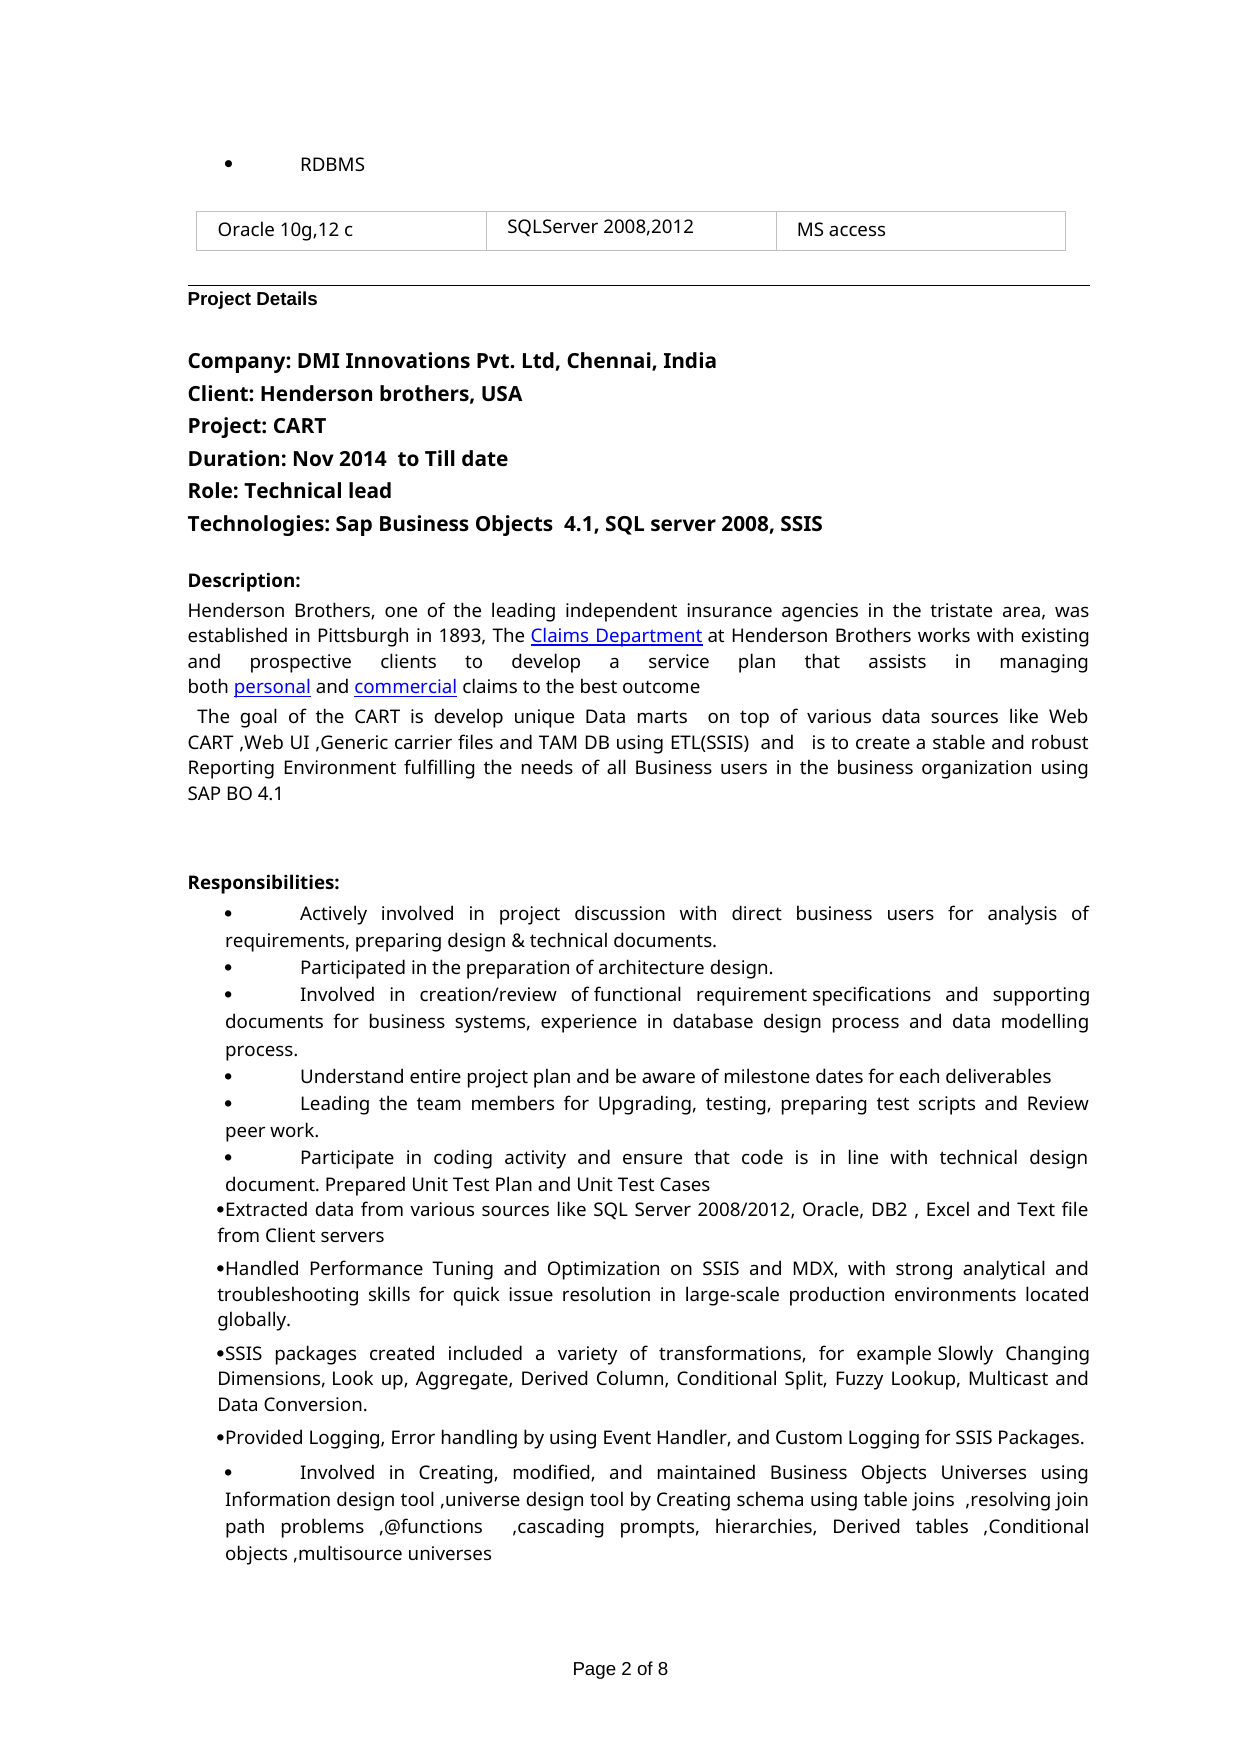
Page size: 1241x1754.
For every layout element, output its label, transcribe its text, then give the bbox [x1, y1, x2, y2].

table_header Oracle 10g,12 c [197, 212, 486, 250]
table_header SQLServer 2008,2012 [487, 212, 776, 250]
list Involved in creation/review of functional requirement specifications and supporting documents for business systems, experience in database design process and data modelling process. [225, 980, 1090, 1061]
text Duration: Nov 2014 to Till date [187, 444, 1090, 472]
list Involved in Creating, modified, and maintained Business Objects Universes using Information design tool ,universe design tool by Creating schema using table joins ,resolving join path problems ,@functions ,cascading prompts, hierarchies, Derived tables ,Conditional objects ,multisource universes [225, 1458, 1090, 1566]
list Participated in the preparation of architecture design. [225, 953, 1090, 980]
list Handled Performance Tuning and Optimization on SSIS and MDX, with strong analytical and troubleshooting skills for quick issue resolution in large-scale production environments located globally. [217, 1256, 1090, 1332]
text Description: [187, 568, 1090, 593]
list Extracted data from various sources like SQL Server 2008/2012, Oracle, DB2 , Excel and Text file from Client servers [217, 1197, 1090, 1248]
list Understand entire project plan and be aware of milestone dates for each deliverables [225, 1061, 1090, 1088]
text Responsibilities: [187, 869, 1090, 895]
table_header MS access [777, 212, 1065, 250]
subtitle Project Details [187, 286, 1090, 309]
text The goal of the CART is develop unique Data marts on top of various data sources like Web CART ,Web UI ,Generic carrier files and TAM DB using ETL(SSIS) and is to create a stable and robust Reporting Environment fulfilling the needs of all Business users in the business organization using SAP BO 4.1 [187, 703, 1090, 806]
text Company: DMI Innovations Pvt. Ltd, Chennai, India [187, 346, 1090, 375]
text Client: Henderson brothers, USA [187, 379, 1090, 407]
list Actively involved in project discussion with direct business users for analysis of requirements, preparing design & technical documents. [225, 899, 1090, 953]
text Role: Technical lead [187, 477, 1090, 505]
list Participate in coding activity and ensure that code is in line with technical design document. Prepared Unit Test Plan and Unit Test Cases [225, 1143, 1090, 1197]
list Leading the team members for Upgrading, testing, preparing test scripts and Review peer work. [225, 1088, 1090, 1143]
text Project: CART [187, 411, 1090, 440]
list RDBMS [225, 150, 1090, 177]
list SSIS packages created included a variety of transformations, for example Slowly Changing Dimensions, Look up, Aggregate, Derived Column, Conditional Split, Fuzzy Lookup, Multicast and Data Conversion. [217, 1340, 1090, 1417]
text Technologies: Sap Business Objects 4.1, SQL server 2008, SSIS [187, 509, 1090, 538]
list Provided Logging, Error handling by using Event Handler, and Custom Logging for SSIS Packages. [217, 1424, 1090, 1450]
text Henderson Brothers, one of the leading independent insurance agencies in the tristate area, was established in Pittsburgh in 1893, The Claims Department at Henderson Brothers works with existing and prospective clients to develop a service plan that assists in managing both personal and commercial claims to the best outcome [187, 597, 1090, 699]
